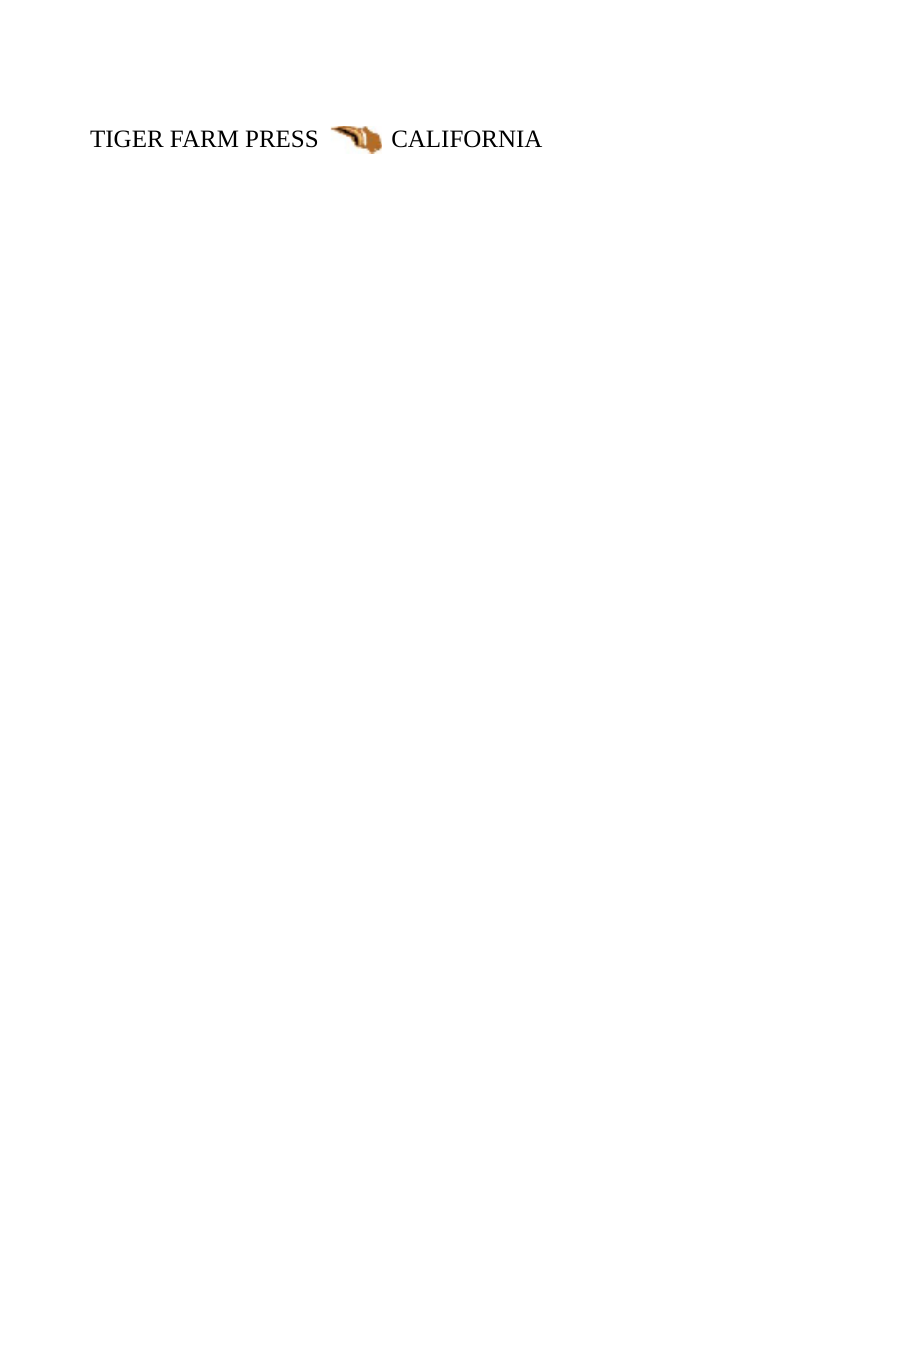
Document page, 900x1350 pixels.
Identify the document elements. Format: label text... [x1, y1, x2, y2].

text TIGER FARM PRESS CALIFORNIA [90, 124, 765, 152]
